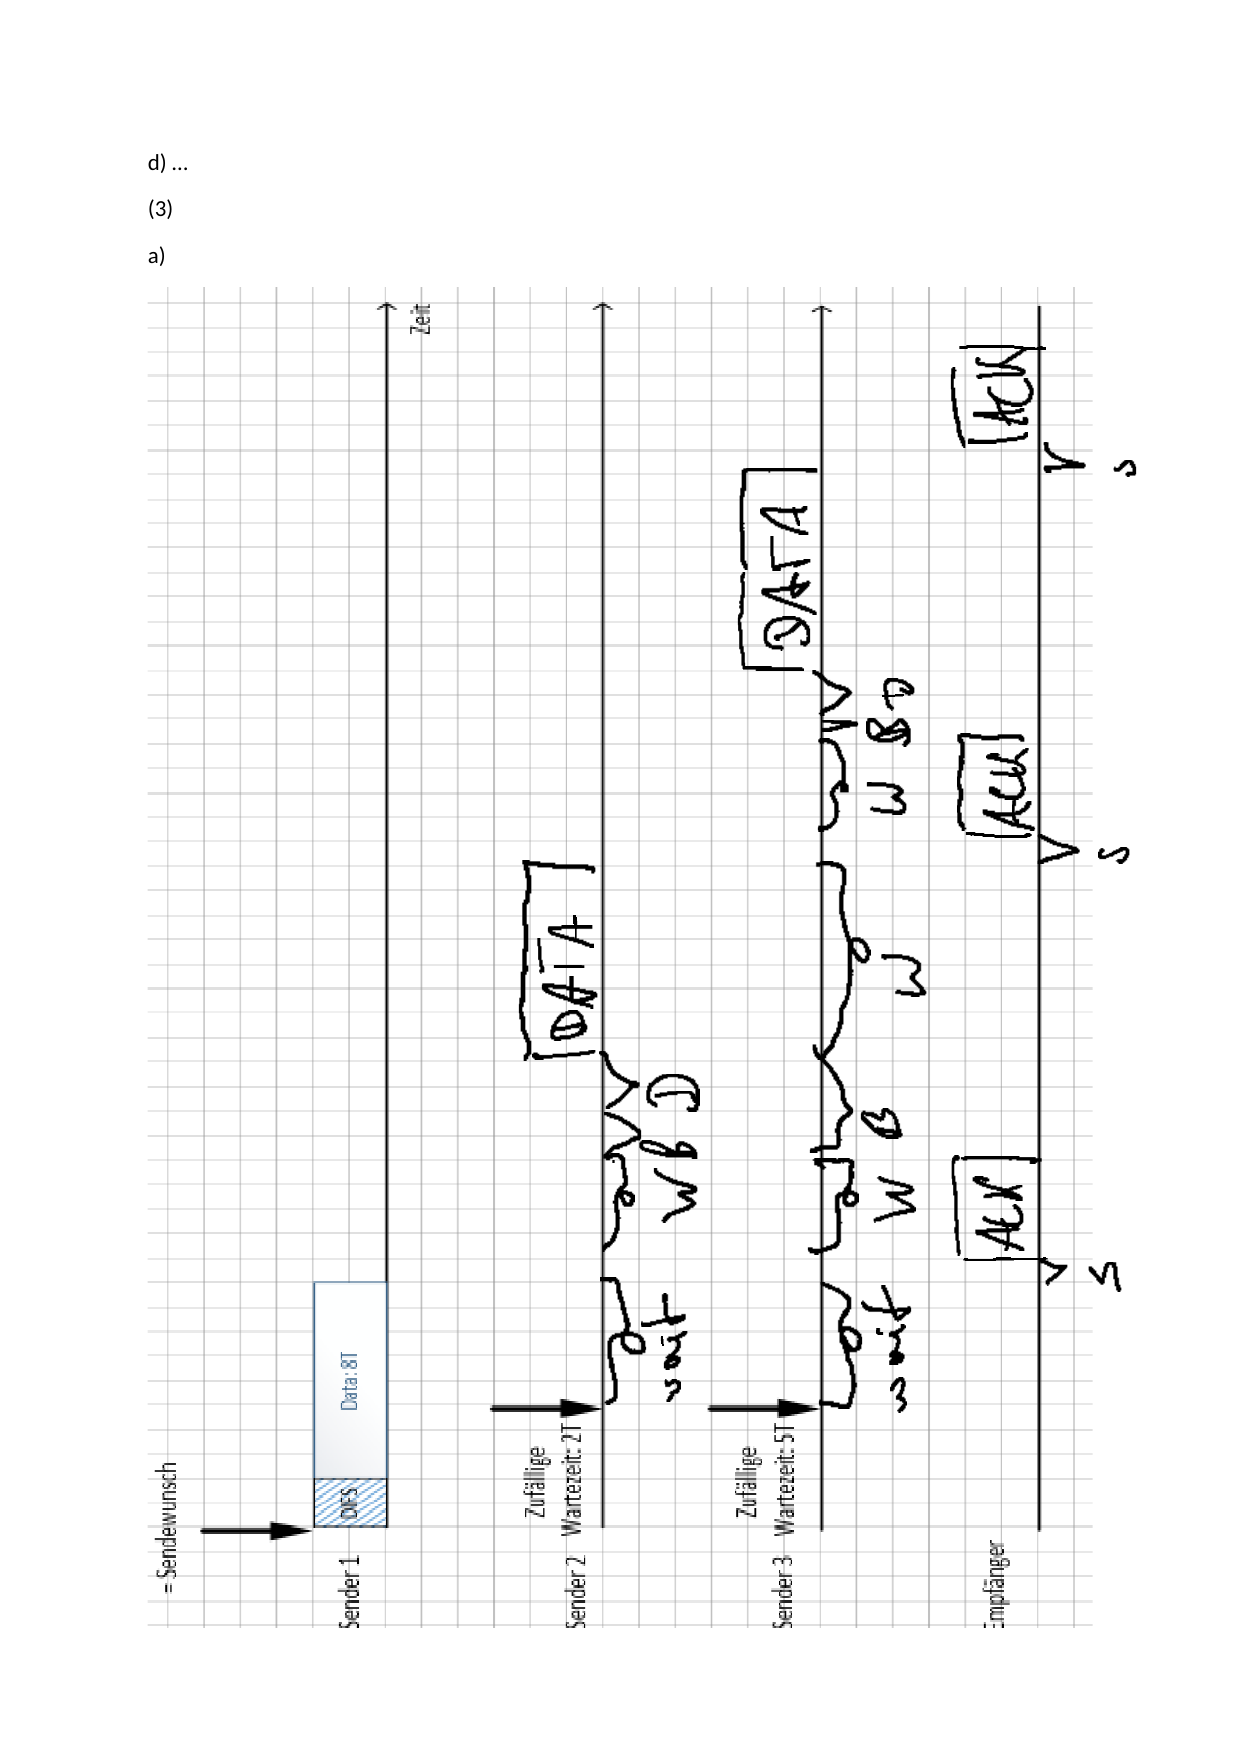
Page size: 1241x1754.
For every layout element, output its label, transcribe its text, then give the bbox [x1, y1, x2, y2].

text d) … [148, 148, 1093, 176]
text a) [148, 241, 1093, 269]
text (3) [148, 194, 1093, 222]
